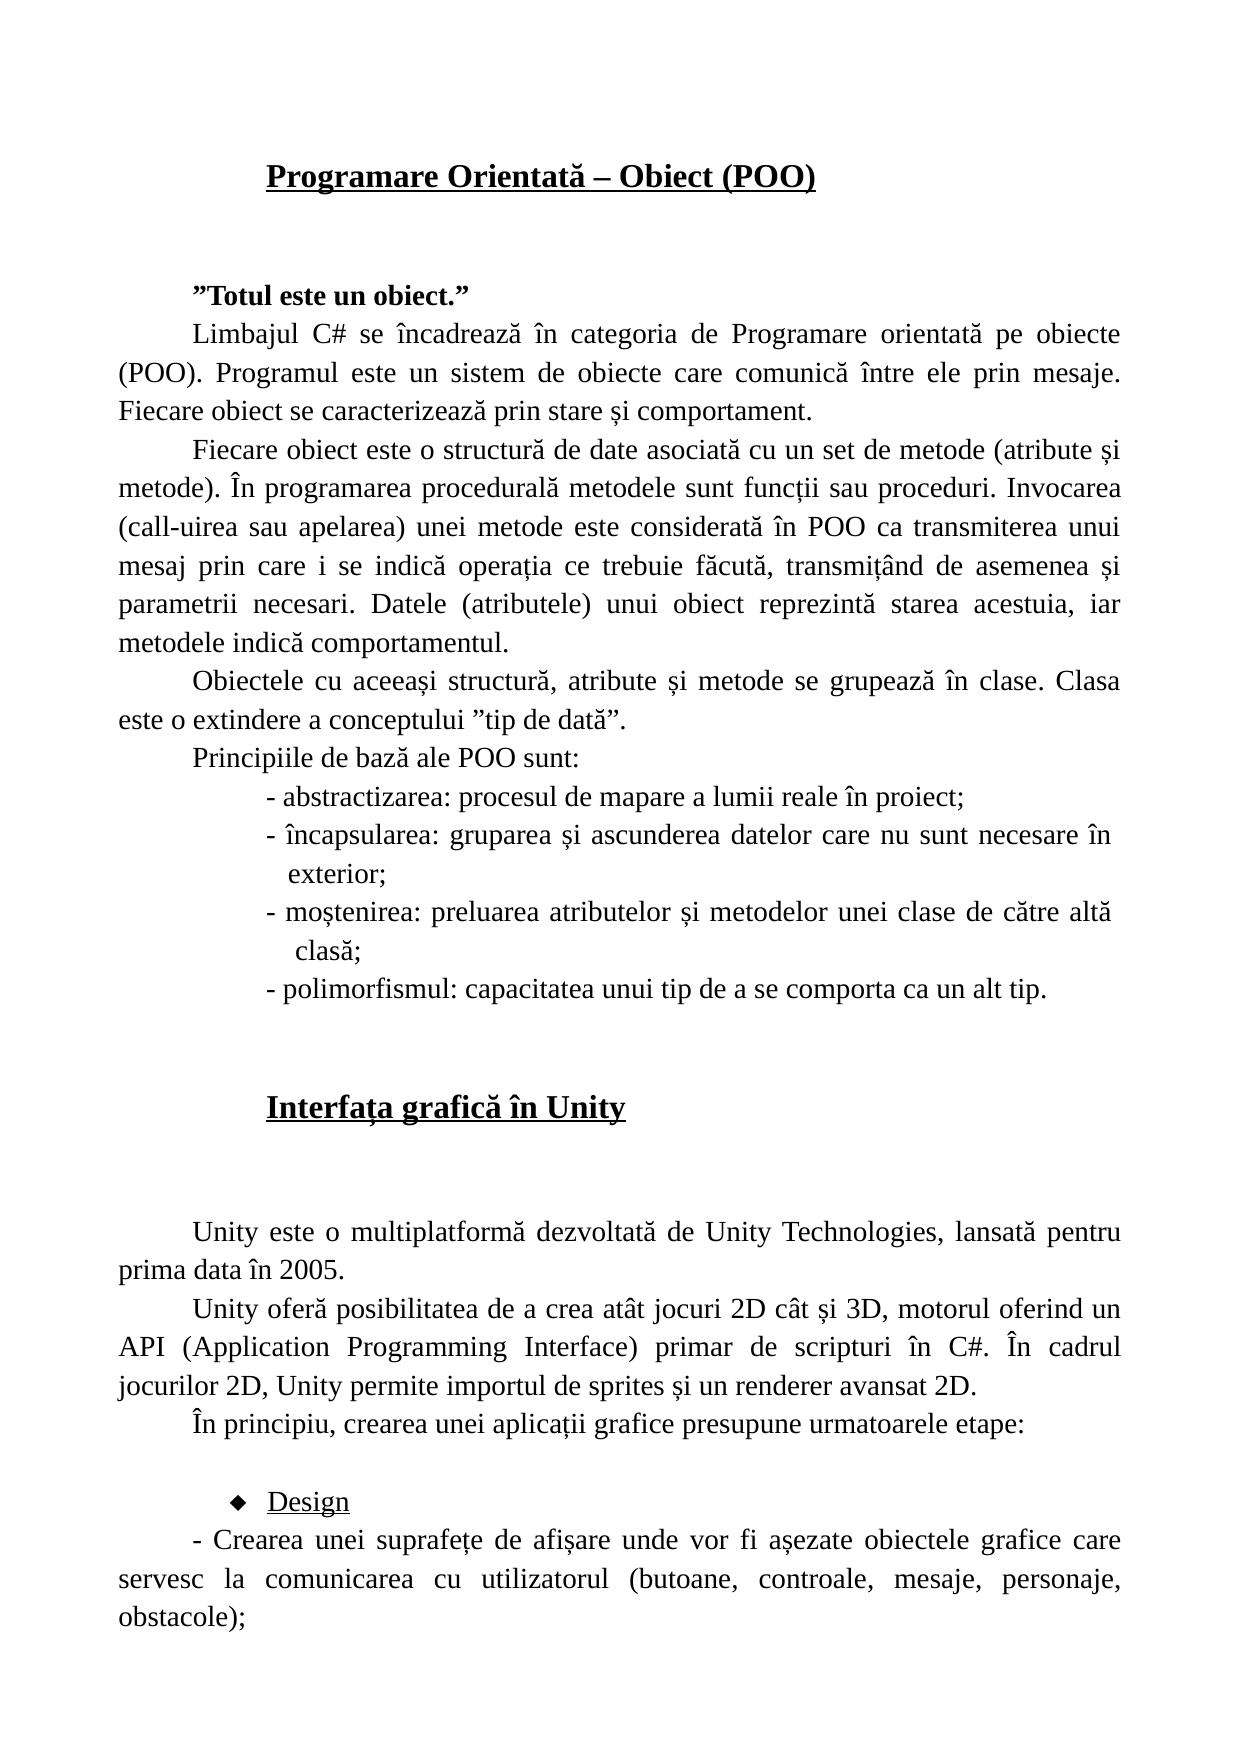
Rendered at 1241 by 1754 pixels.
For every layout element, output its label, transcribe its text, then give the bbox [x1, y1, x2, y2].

text Interfața grafică în Unity [118, 1087, 1122, 1126]
text În principiu, crearea unei aplicații grafice presupune urmatoarele etape: [118, 1407, 1122, 1440]
text - abstractizarea: procesul de mapare a lumii reale în proiect; [118, 779, 1122, 812]
text - polimorfismul: capacitatea unui tip de a se comporta ca un alt tip. [118, 972, 1122, 1005]
text Fiecare obiect este o structură de date asociată cu un set de metode (atribute și metode). În programarea procedurală metodele sunt funcții sau proceduri. Invocarea (call-uirea sau apelarea) unei metode este considerată în POO ca transmiterea unui mesaj prin care i se indică operația ce trebuie făcută, transmițând de asemenea și parametrii necesari. Datele (atributele) unui obiect reprezintă starea acestuia, iar metodele indică comportamentul. [118, 432, 1122, 658]
text ”Totul este un obiect.” [118, 278, 1122, 311]
list Design [229, 1484, 1122, 1517]
text Principiile de bază ale POO sunt: [118, 740, 1122, 774]
text Obiectele cu aceeași structură, atribute și metode se grupează în clase. Clasa este o extindere a conceptului ”tip de dată”. [118, 663, 1122, 735]
text Programare Orientată – Obiect (POO) [118, 157, 1122, 195]
text - Crearea unei suprafețe de afișare unde vor fi așezate obiectele grafice care servesc la comunicarea cu utilizatorul (butoane, controale, mesaje, personaje, obstacole); [118, 1522, 1122, 1633]
text Unity este o multiplatformă dezvoltată de Unity Technologies, lansată pentru prima data în 2005. [118, 1214, 1122, 1286]
text - moștenirea: preluarea atributelor și metodelor unei clase de către altă clasă; [118, 894, 1122, 967]
text - încapsularea: gruparea și ascunderea datelor care nu sunt necesare în exterior; [118, 817, 1122, 889]
text Limbajul C# se încadrează în categoria de Programare orientată pe obiecte (POO). Programul este un sistem de obiecte care comunică între ele prin mesaje. Fiecare obiect se caracterizează prin stare și comportament. [118, 316, 1122, 427]
text Unity oferă posibilitatea de a crea atât jocuri 2D cât și 3D, motorul oferind un API (Application Programming Interface) primar de scripturi în C#. În cadrul jocurilor 2D, Unity permite importul de sprites și un renderer avansat 2D. [118, 1291, 1122, 1402]
